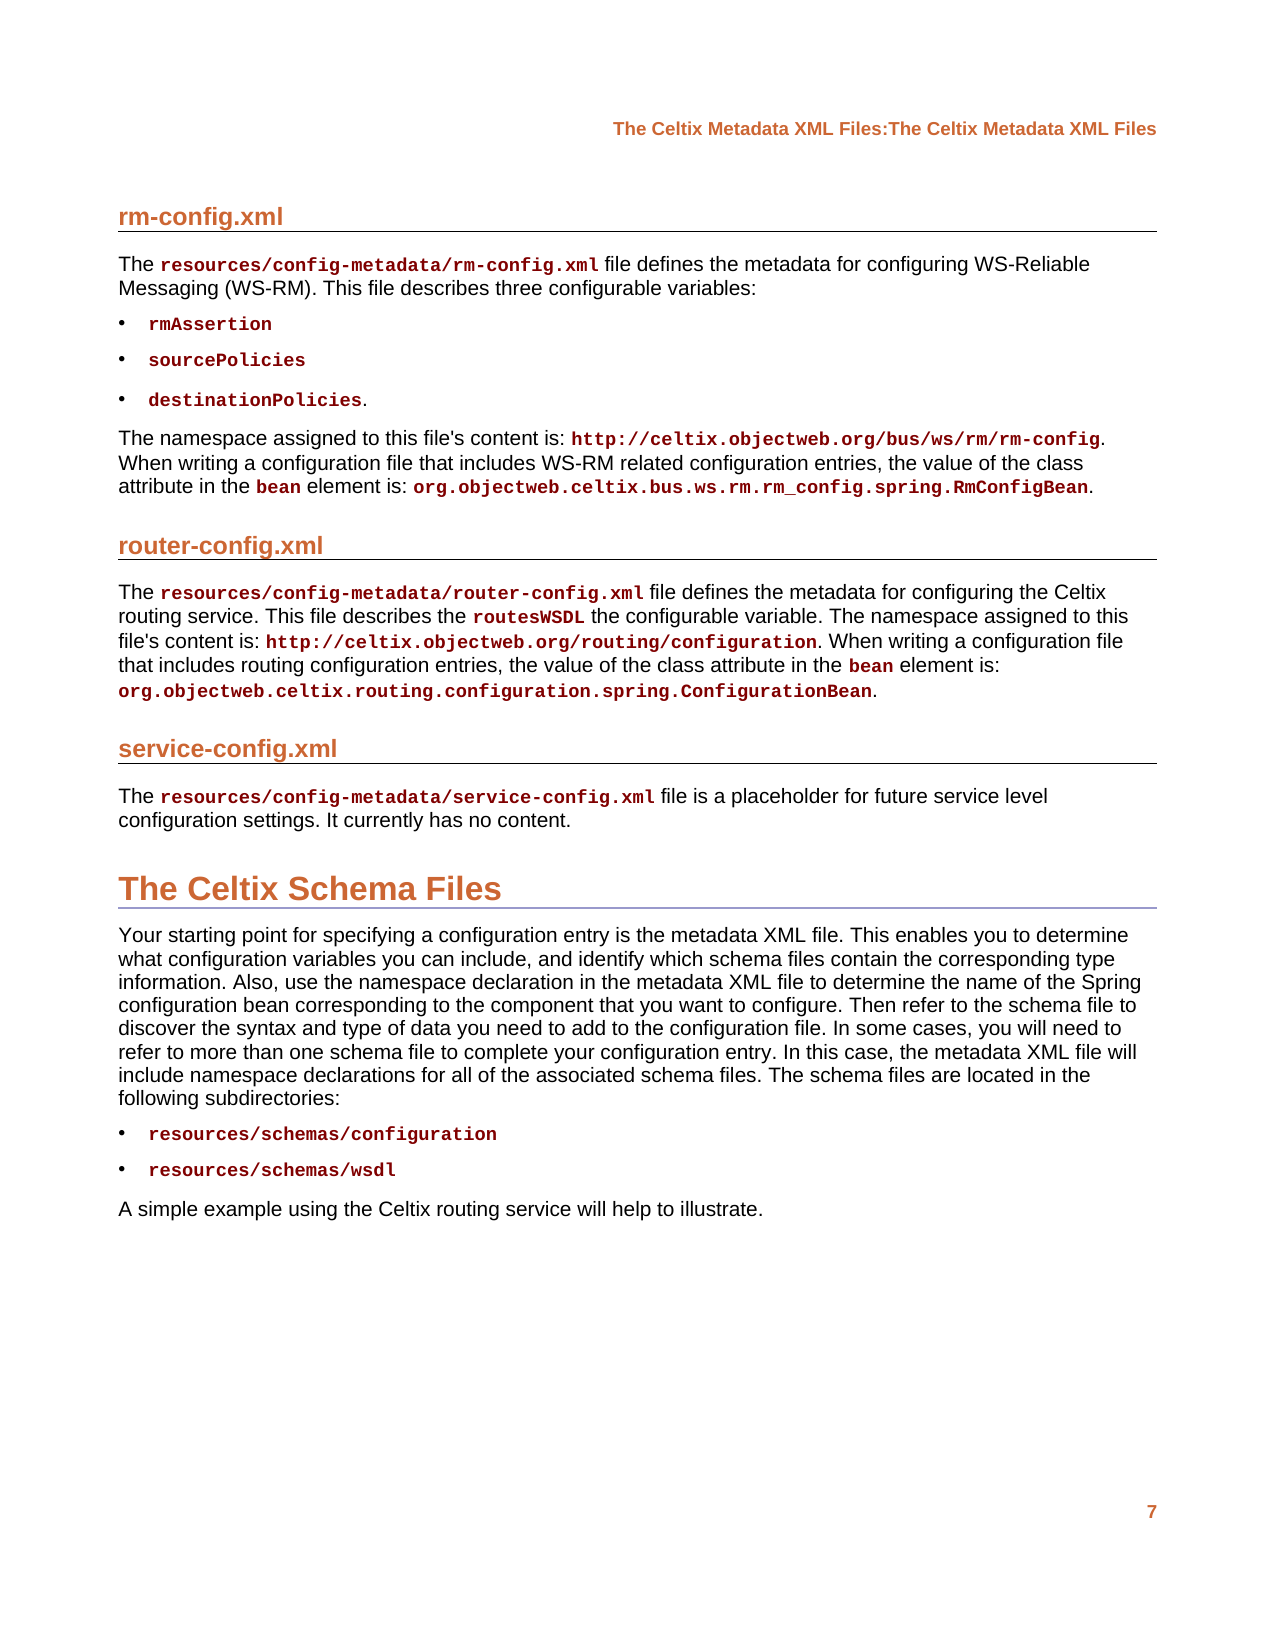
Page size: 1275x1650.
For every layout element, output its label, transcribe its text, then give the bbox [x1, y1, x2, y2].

text router-config.xml [118, 531, 1157, 559]
text service-config.xml [118, 735, 1157, 763]
subtitle The Celtix Schema Files [118, 869, 1157, 907]
text The resources/config-metadata/router-config.xml file defines the metadata for configuring the Celtix routing service. This file describes the routesWSDL the configurable variable. The namespace assigned to this file's content is: http://celtix.objectweb.org/routing/configuration. When writing a configuration file that includes routing configuration entries, the value of the class attribute in the bean element is: org.objectweb.celtix.routing.configuration.spring.ConfigurationBean. [118, 580, 1157, 703]
text The resources/config-metadata/rm-config.xml file defines the metadata for configuring WS-Reliable Messaging (WS-RM). This file describes three configurable variables: [118, 252, 1157, 300]
text The namespace assigned to this file's content is: http://celtix.objectweb.org/bus/ws/rm/rm-config. When writing a configuration file that includes WS-RM related configuration entries, the value of the class attribute in the bean element is: org.objectweb.celtix.bus.ws.rm.rm_config.spring.RmConfigBean. [118, 427, 1157, 499]
text rm-config.xml [118, 203, 1157, 231]
list resources/schemas/configuration [118, 1125, 1157, 1146]
text The resources/config-metadata/service-config.xml file is a placeholder for future service level configuration settings. It currently has no content. [118, 784, 1157, 832]
text Your starting point for specifying a configuration entry is the metadata XML file. This enables you to determine what configuration variables you can include, and identify which schema files contain the corresponding type information. Also, use the namespace declaration in the metadata XML file to determine the name of the Spring configuration bean corresponding to the component that you want to configure. Then refer to the schema file to discover the syntax and type of data you need to add to the configuration file. In some cases, you will need to refer to more than one schema file to complete your configuration entry. In this case, the metadata XML file will include namespace declarations for all of the associated schema files. The schema files are located in the following subdirectories: [118, 924, 1157, 1110]
list rmAssertion [118, 315, 1157, 336]
text A simple example using the Celtix routing service will help to illustrate. [118, 1197, 1157, 1221]
list sourcePolicies [118, 351, 1157, 372]
list destinationPolicies. [118, 387, 1157, 412]
list resources/schemas/wsdl [118, 1161, 1157, 1182]
